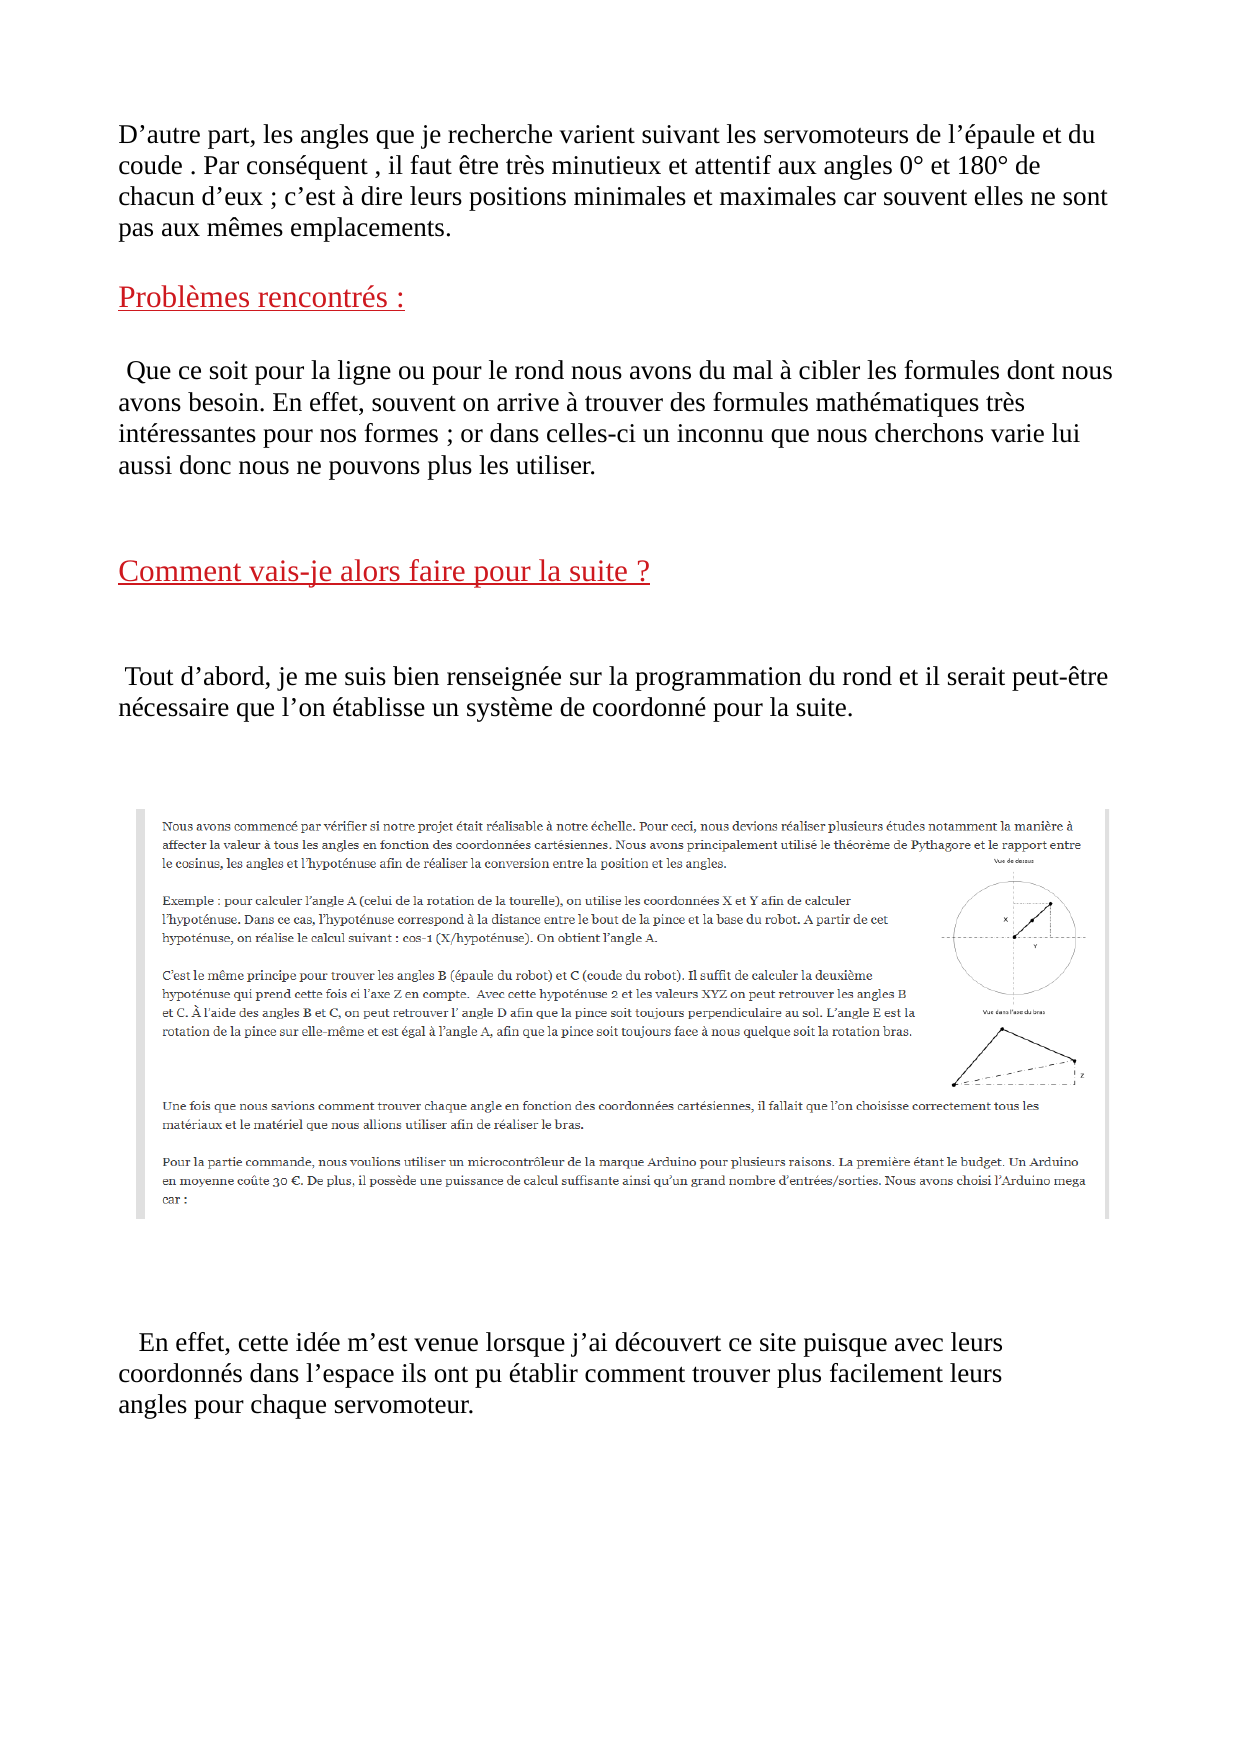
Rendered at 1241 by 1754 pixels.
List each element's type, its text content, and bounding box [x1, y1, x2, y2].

text En effet, cette idée m’est venue lorsque j’ai découvert ce site puisque avec leurs coordonnés dans l’espace ils ont pu établir comment trouver plus facilement leurs [118, 1326, 1122, 1389]
text D’autre part, les angles que je recherche varient suivant les servomoteurs de l’épaule et du coude . Par conséquent , il faut être très minutieux et attentif aux angles 0° et 180° de chacun d’eux ; c’est à dire leurs positions minimales et maximales car souvent elles ne sont pas aux mêmes emplacements. [118, 118, 1122, 243]
picture [136, 809, 1110, 1219]
text angles pour chaque servomoteur. [118, 1389, 1122, 1420]
text Problèmes rencontrés : [118, 279, 1122, 314]
text Comment vais-je alors faire pour la suite ? [118, 552, 1122, 588]
text Tout d’abord, je me suis bien renseignée sur la programmation du rond et il serait peut-être nécessaire que l’on établisse un système de coordonné pour la suite. [118, 659, 1122, 722]
text Que ce soit pour la ligne ou pour le rond nous avons du mal à cibler les formules dont nous avons besoin. En effet, souvent on arrive à trouver des formules mathématiques très intéressantes pour nos formes ; or dans celles-ci un inconnu que nous cherchons varie lui aussi donc nous ne pouvons plus les utiliser. [118, 351, 1122, 480]
